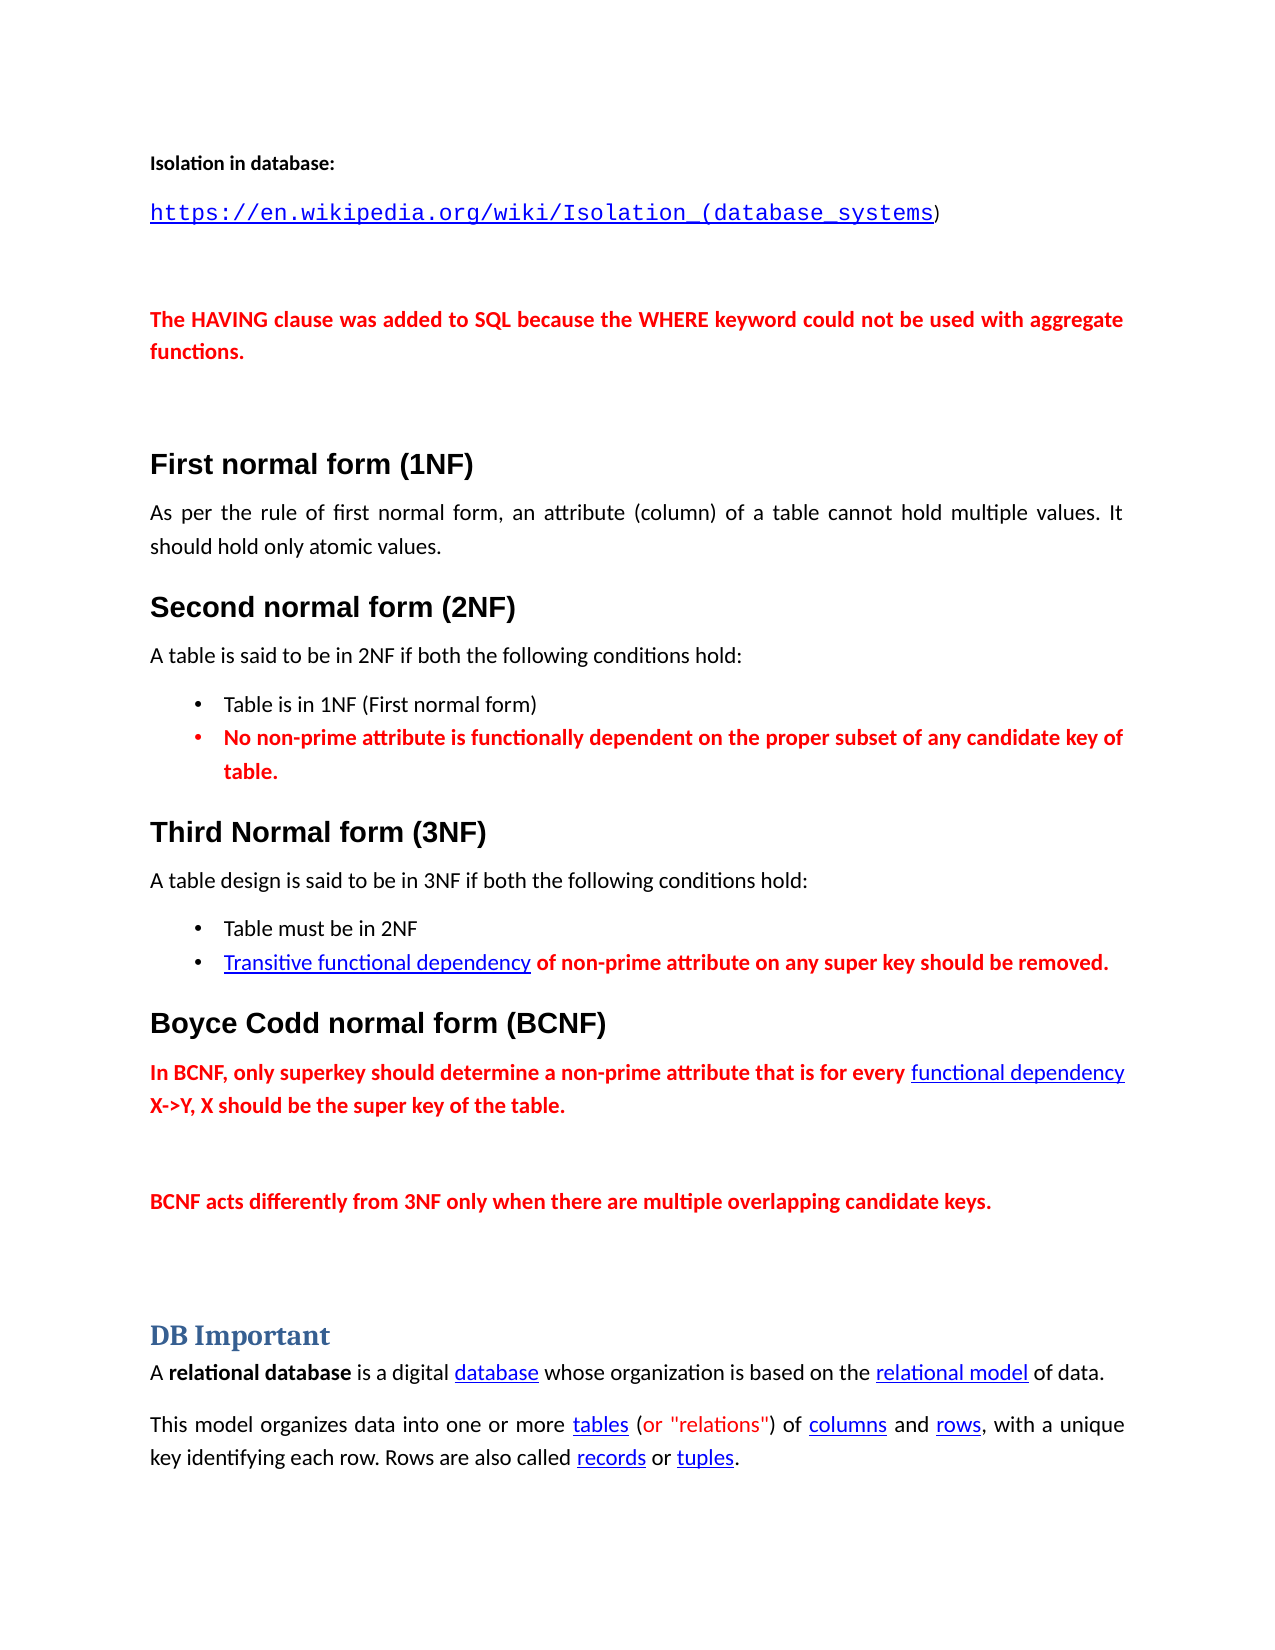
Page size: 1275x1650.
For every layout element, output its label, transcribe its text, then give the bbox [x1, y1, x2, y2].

text In BCNF, only superkey should determine a non-prime attribute that is for every functional dependency X->Y, X should be the super key of the table. [150, 1058, 1125, 1119]
list Transitive functional dependency of non-prime attribute on any super key should be removed. [194, 948, 1125, 976]
subtitle Second normal form (2NF) [150, 591, 1125, 624]
text BCNF acts differently from 3NF only when there are multiple overlapping candidate keys. [150, 1187, 1125, 1215]
text Isolation in database: [150, 150, 1125, 175]
text A relational database is a digital database whose organization is based on the relational model of data. [150, 1358, 1125, 1386]
subtitle DB Important [150, 1319, 1125, 1353]
text A table is said to be in 2NF if both the following conditions hold: [150, 642, 1125, 669]
subtitle Boyce Codd normal form (BCNF) [150, 1007, 1125, 1040]
list Table is in 1NF (First normal form) [194, 690, 1125, 718]
list Table must be in 2NF [194, 914, 1125, 942]
subtitle First normal form (1NF) [150, 447, 1125, 481]
list No non-prime attribute is functionally dependent on the proper subset of any candidate key of table. [194, 723, 1125, 785]
text This model organizes data into one or more tables (or "relations") of columns and rows, with a unique key identifying each row. Rows are also called records or tuples. [150, 1411, 1125, 1471]
text A table design is said to be in 3NF if both the following conditions hold: [150, 866, 1125, 894]
text https://en.wikipedia.org/wiki/Isolation_(database_systems) [150, 200, 1125, 227]
subtitle Third Normal form (3NF) [150, 815, 1125, 849]
text As per the rule of first normal form, an attribute (column) of a table cannot hold multiple values. It should hold only atomic values. [150, 498, 1125, 560]
text The HAVING clause was added to SQL because the WHERE keyword could not be used with aggregate functions. [150, 305, 1125, 365]
